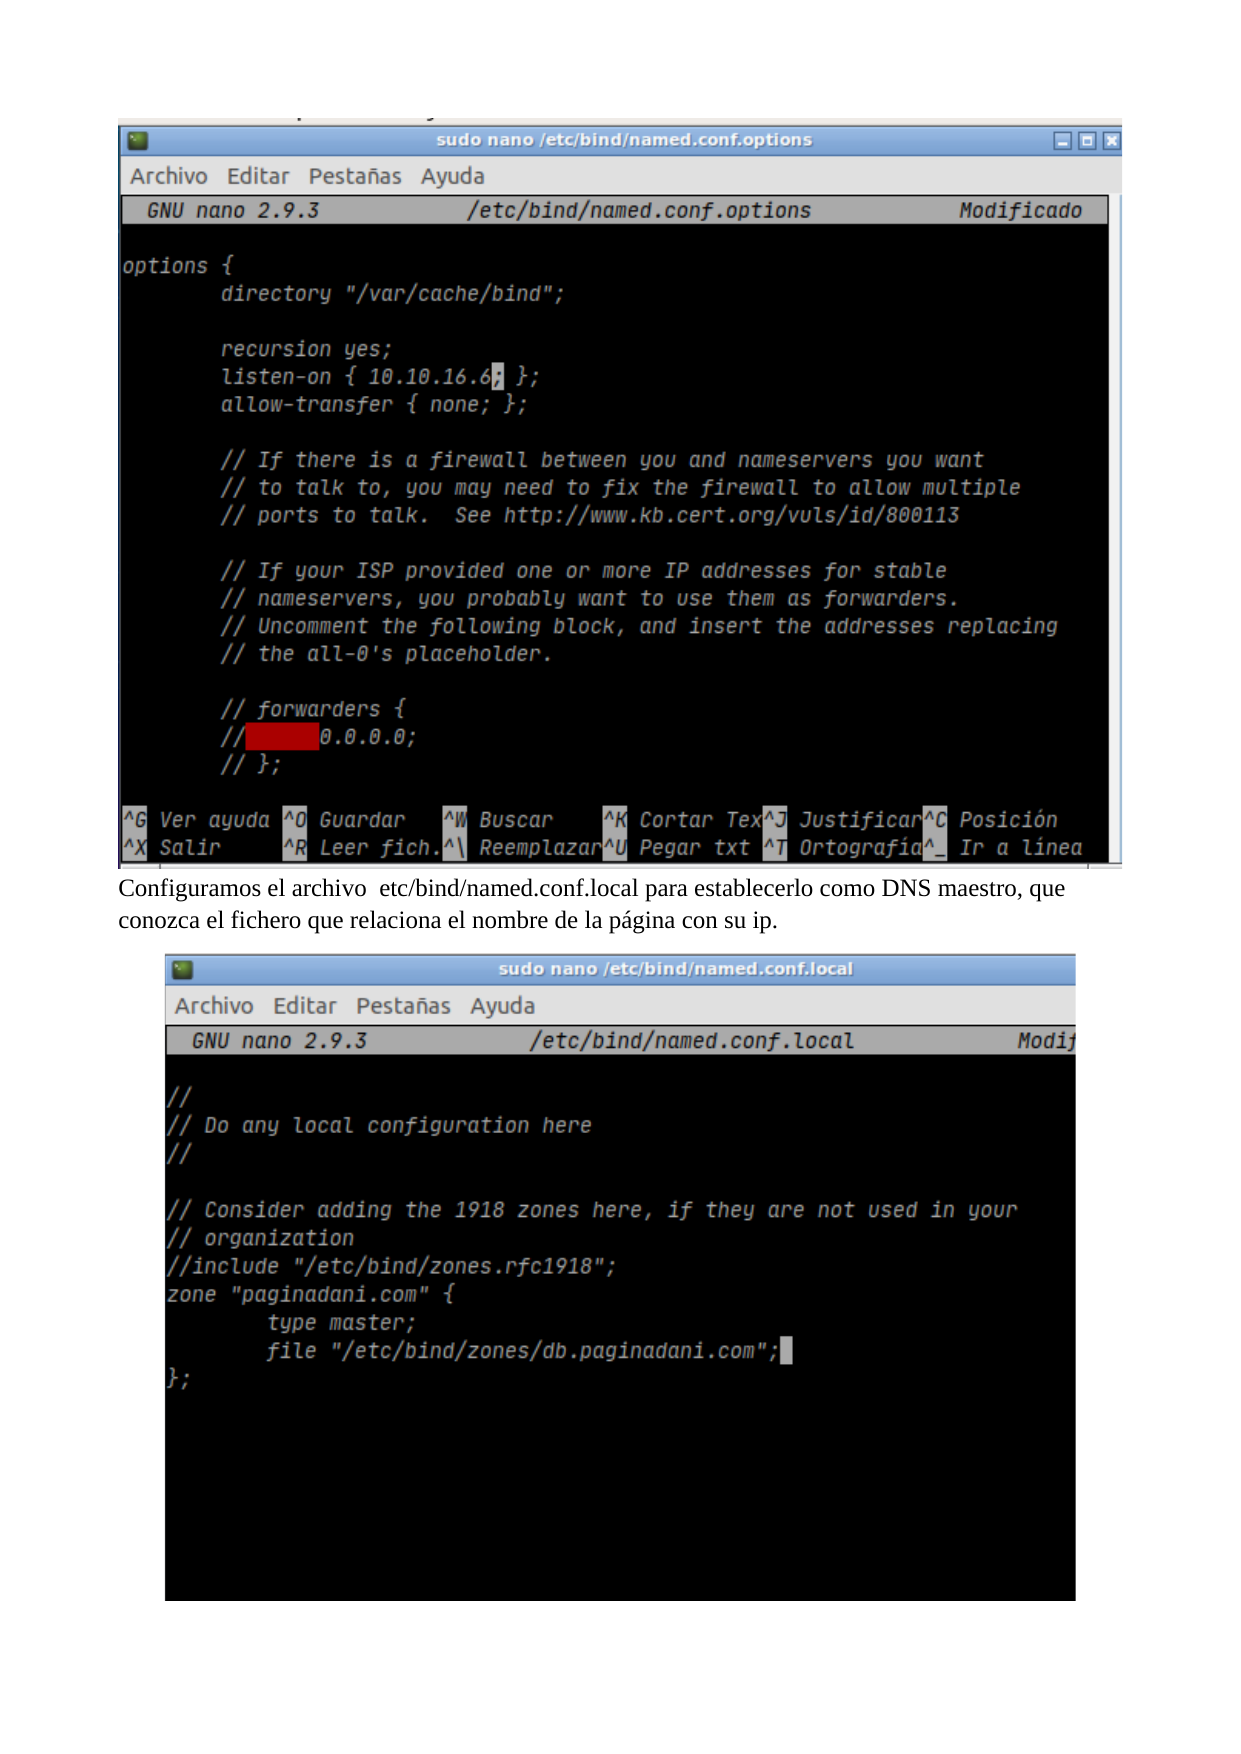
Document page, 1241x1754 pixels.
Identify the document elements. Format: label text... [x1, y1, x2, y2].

picture [164, 953, 1076, 1601]
picture [118, 118, 1123, 869]
text Configuramos el archivo etc/bind/named.conf.local para establecerlo como DNS maestro, que conozca el fichero que relaciona el nombre de la página con su ip. [118, 869, 1122, 934]
